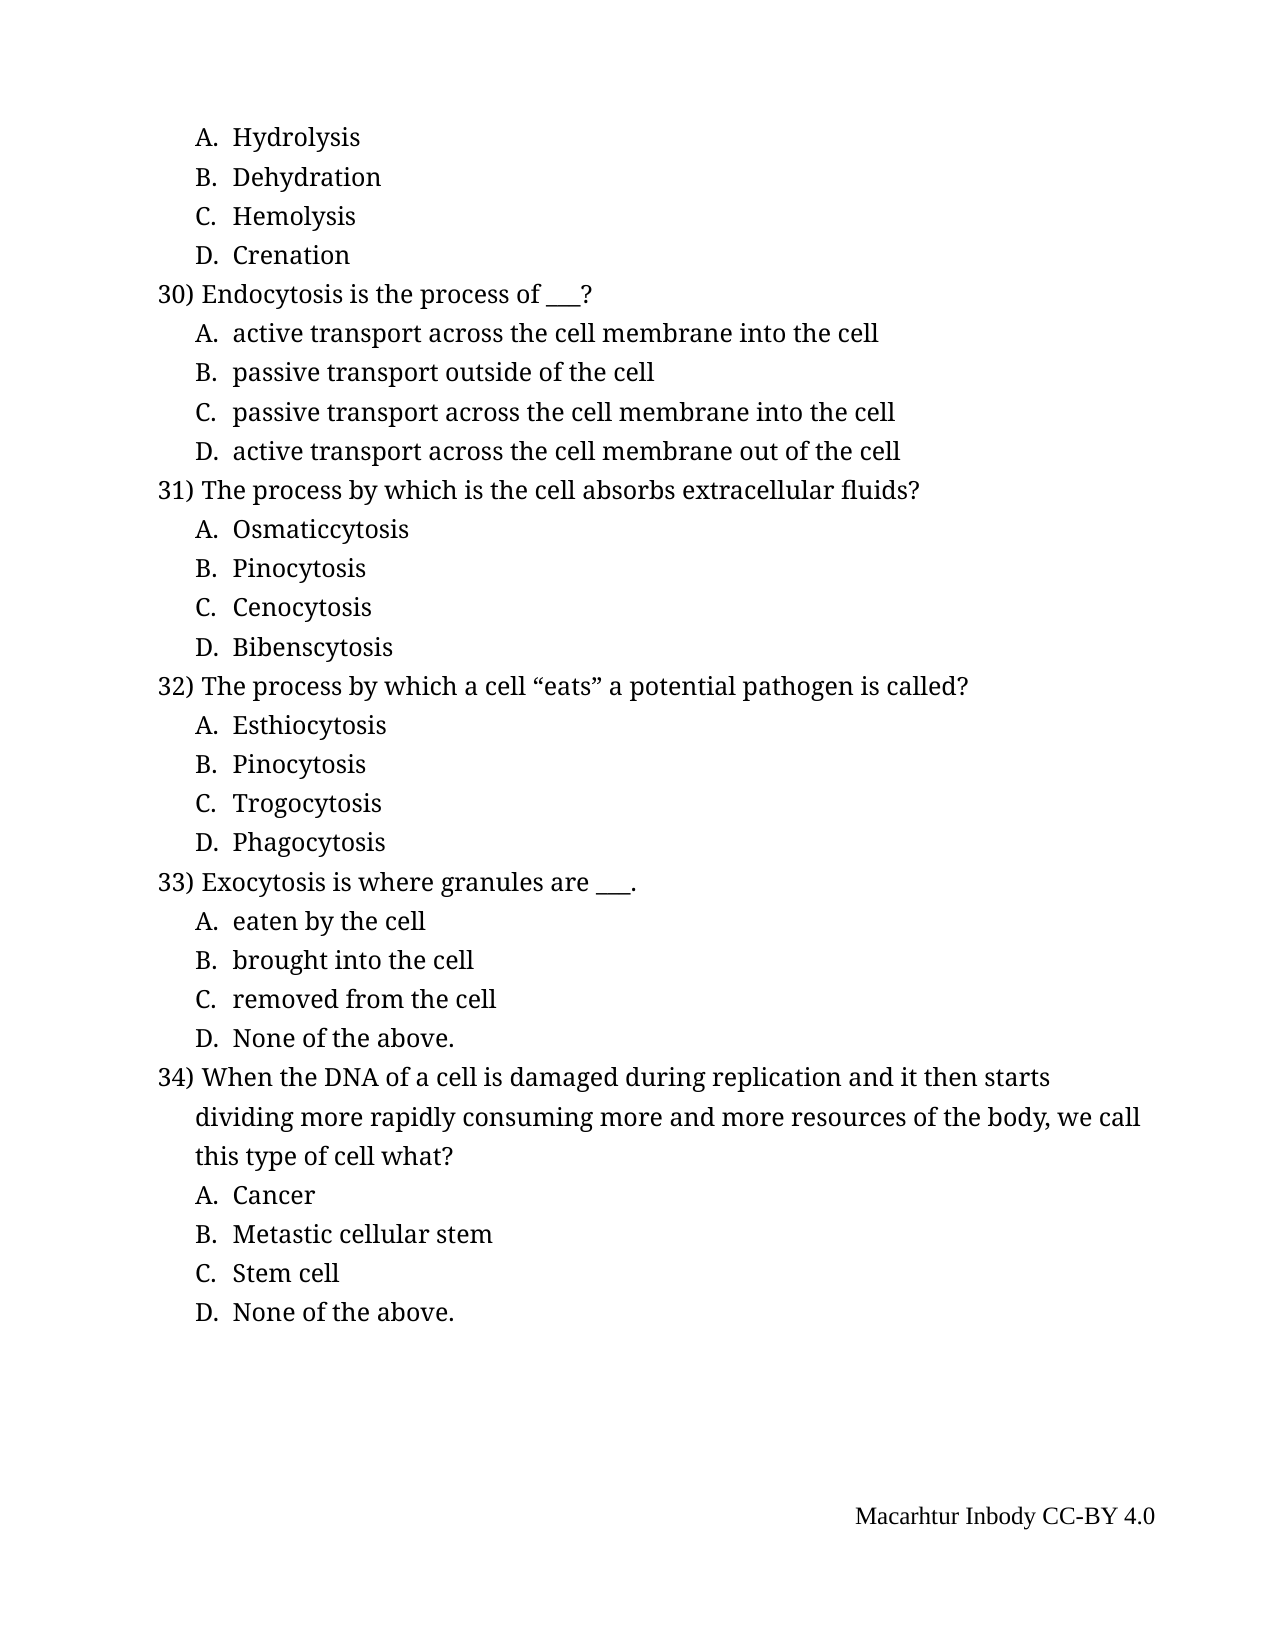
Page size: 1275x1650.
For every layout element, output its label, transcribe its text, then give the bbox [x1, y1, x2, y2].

list Osmaticcytosis [195, 512, 1155, 546]
list removed from the cell [195, 982, 1155, 1016]
list None of the above. [195, 1021, 1155, 1055]
list Dehydration [195, 159, 1155, 193]
list None of the above. [195, 1295, 1155, 1329]
list Endocytosis is the process of ___? [157, 277, 1155, 311]
list The process by which is the cell absorbs extracellular fluids? [157, 472, 1155, 507]
list passive transport across the cell membrane into the cell [195, 394, 1155, 428]
list Esthiocytosis [195, 707, 1155, 742]
list Pinocytosis [195, 551, 1155, 585]
list active transport across the cell membrane into the cell [195, 316, 1155, 350]
list When the DNA of a cell is damaged during replication and it then starts dividing more rapidly consuming more and more resources of the body, we call this type of cell what? [157, 1060, 1155, 1172]
list active transport across the cell membrane out of the cell [195, 433, 1155, 467]
list Metastic cellular stem [195, 1217, 1155, 1251]
list Phagocytosis [195, 825, 1155, 859]
list Hemolysis [195, 198, 1155, 232]
list Hydrolysis [195, 120, 1155, 154]
list Bibenscytosis [195, 629, 1155, 663]
list The process by which a cell “eats” a potential pathogen is called? [157, 668, 1155, 702]
list brought into the cell [195, 942, 1155, 977]
list Cancer [195, 1177, 1155, 1212]
list Stem cell [195, 1256, 1155, 1290]
list Exocytosis is where granules are ___. [157, 864, 1155, 898]
list Cenocytosis [195, 590, 1155, 624]
list eaten by the cell [195, 903, 1155, 937]
list passive transport outside of the cell [195, 355, 1155, 389]
list Pinocytosis [195, 747, 1155, 781]
list Trogocytosis [195, 786, 1155, 820]
list Crenation [195, 237, 1155, 272]
